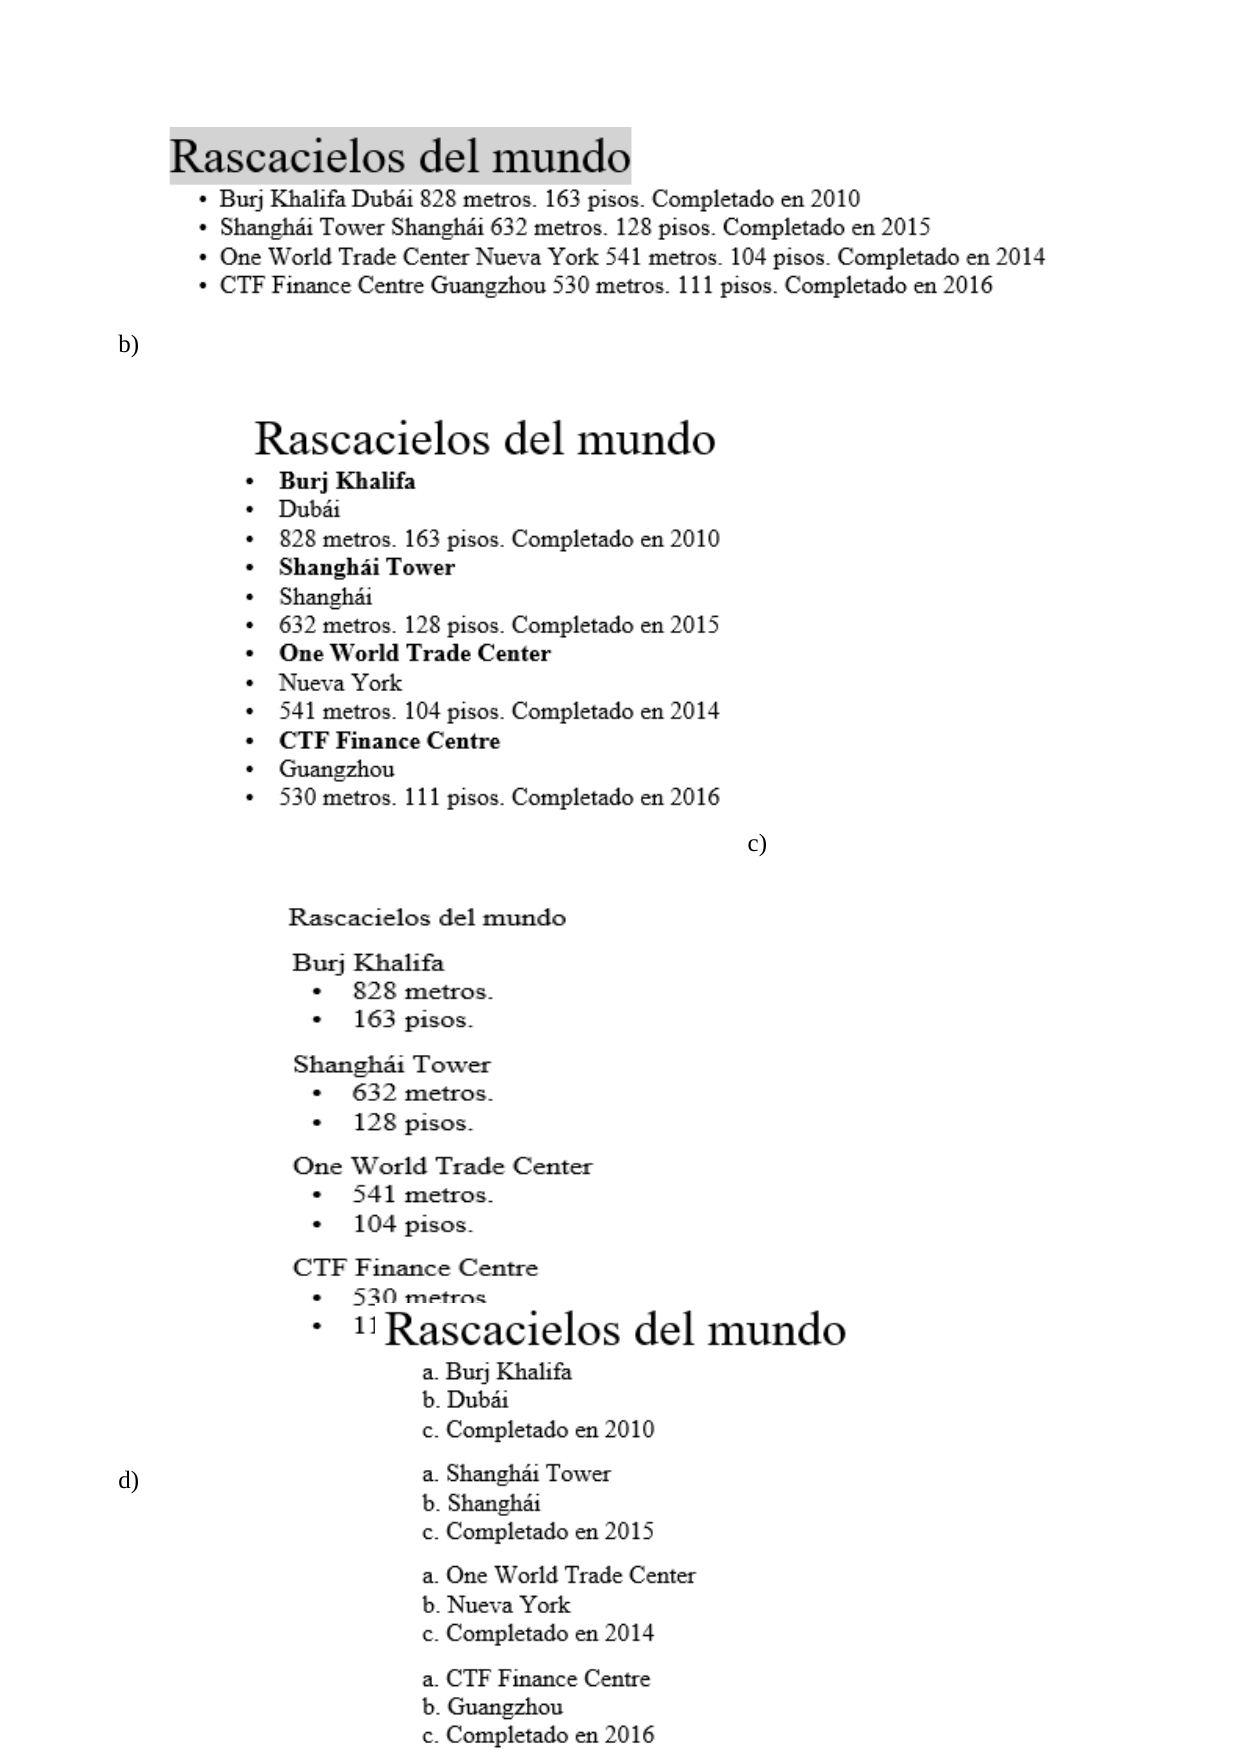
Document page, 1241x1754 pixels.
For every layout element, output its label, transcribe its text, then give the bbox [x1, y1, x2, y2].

text b) [118, 118, 1122, 358]
picture [233, 414, 748, 835]
text d) [118, 1467, 374, 1494]
picture [156, 127, 1084, 331]
text c) [118, 829, 1122, 857]
text [866, 1467, 1122, 1494]
picture [280, 907, 866, 1754]
